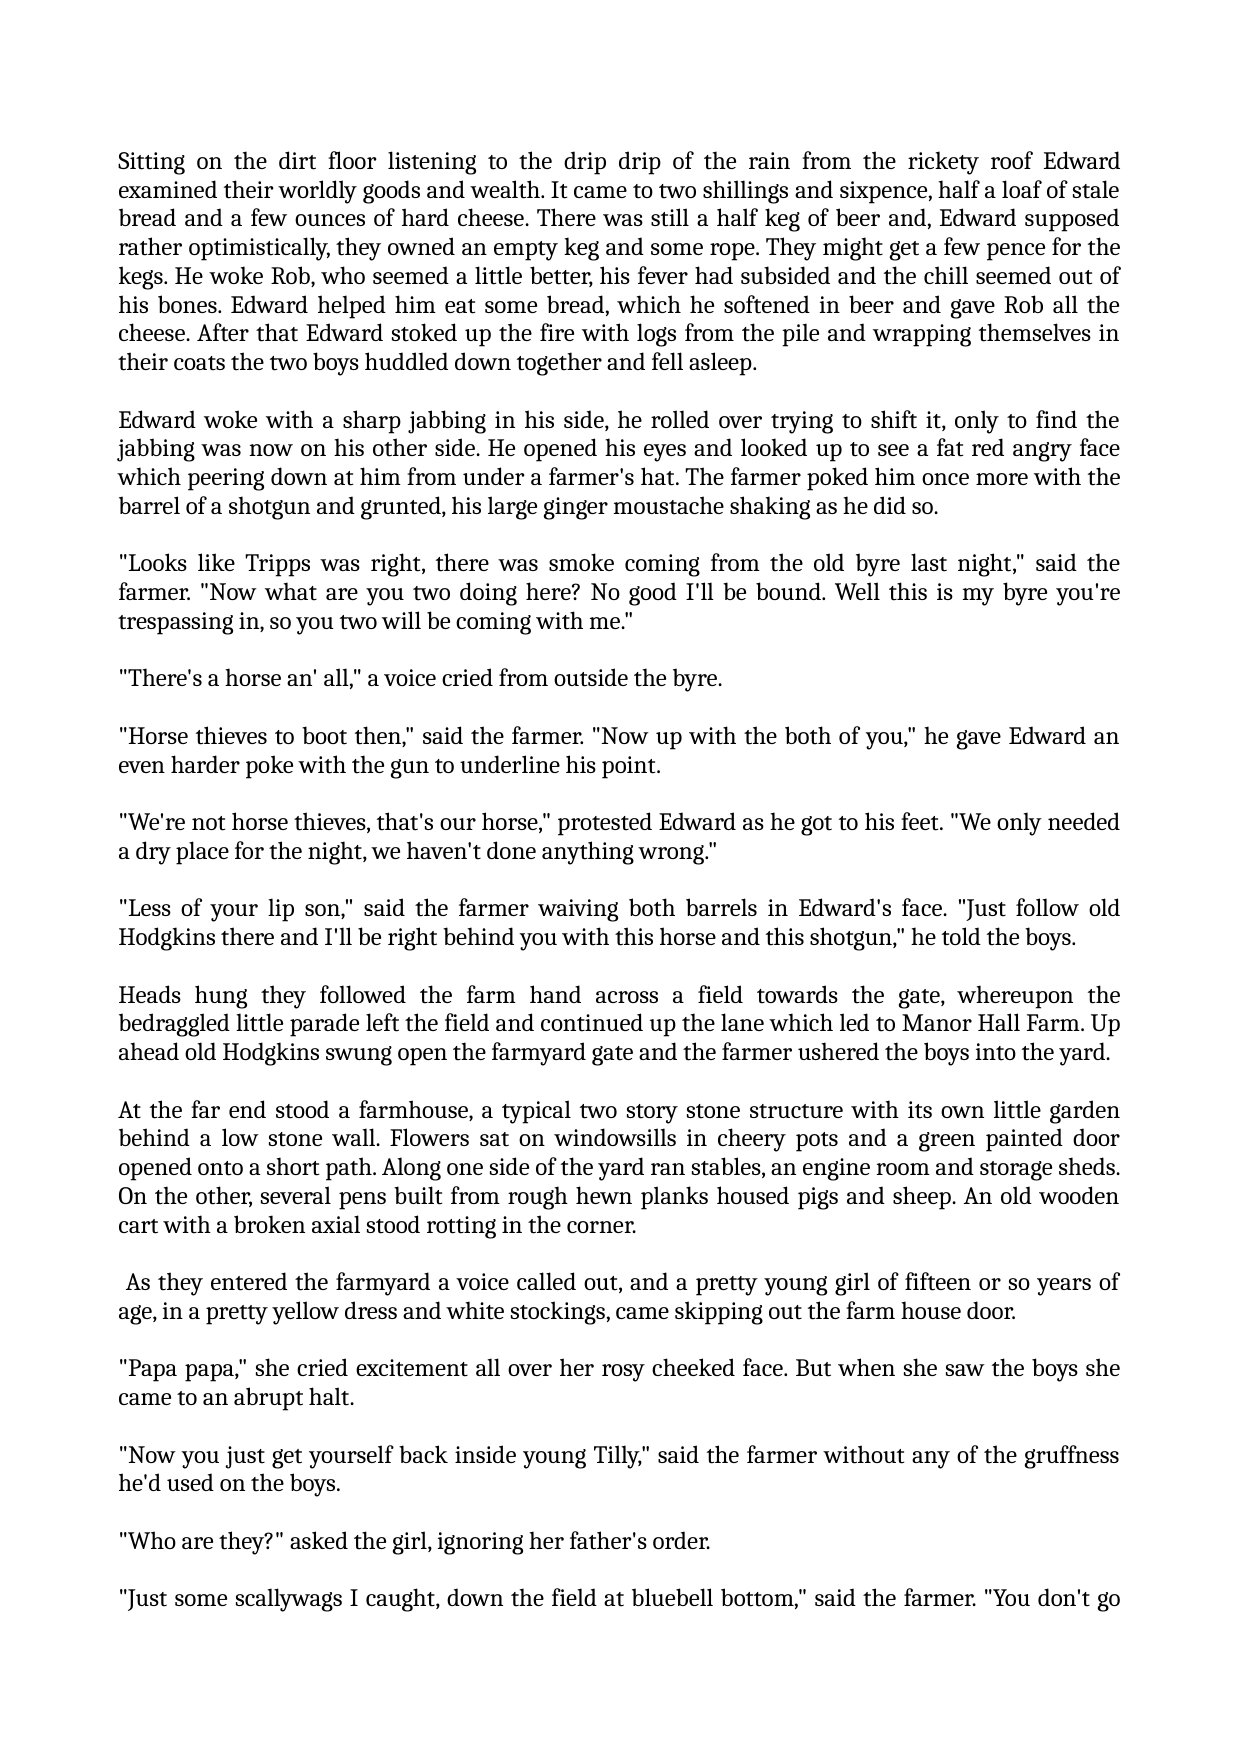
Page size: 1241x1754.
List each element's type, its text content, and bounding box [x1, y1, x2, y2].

text Heads hung they followed the farm hand across a field towards the gate, whereupon the bedraggled little parade left the field and continued up the lane which led to Manor Hall Farm. Up ahead old Hodgkins swung open the farmyard gate and the farmer ushered the boys into the yard. [118, 981, 1122, 1067]
text As they entered the farmyard a voice called out, and a pretty young girl of fifteen or so years of age, in a pretty yellow dress and white stockings, came skipping out the farm house door. [118, 1268, 1122, 1326]
text Edward woke with a sharp jabbing in his side, he rolled over trying to shift it, only to find the jabbing was now on his other side. He opened his eyes and looked up to see a fat red angry face which peering down at him from under a farmer's hat. The farmer poked him once more with the barrel of a shotgun and grunted, his large ginger moustache shaking as he did so. [118, 406, 1122, 521]
text "We're not horse thieves, that's our horse," protested Edward as he got to his feet. "We only needed a dry place for the night, we haven't done anything wrong." [118, 808, 1122, 866]
text "There's a horse an' all," a voice cried from outside the byre. [118, 664, 1122, 693]
text "Just some scallywags I caught, down the field at bluebell bottom," said the farmer. "You don't go [118, 1584, 1122, 1613]
text "Papa papa," she cried excitement all over her rosy cheeked face. But when she saw the boys she came to an abrupt halt. [118, 1354, 1122, 1412]
text "Horse thieves to boot then," said the farmer. "Now up with the both of you," he gave Edward an even harder poke with the gun to underline his point. [118, 722, 1122, 779]
text Sitting on the dirt floor listening to the drip drip of the rain from the rickety roof Edward examined their worldly goods and wealth. It came to two shillings and sixpence, half a loaf of stale bread and a few ounces of hard cheese. There was still a half keg of beer and, Edward supposed rather optimistically, they owned an empty keg and some rope. They might get a few pence for the kegs. He woke Rob, who seemed a little better, his fever had subsided and the chill seemed out of his bones. Edward helped him eat some bread, which he softened in beer and gave Rob all the cheese. After that Edward stoked up the fire with logs from the pile and wrapping themselves in their coats the two boys huddled down together and fell asleep. [118, 147, 1122, 377]
text "Looks like Tripps was right, there was smoke coming from the old byre last night," said the farmer. "Now what are you two doing here? No good I'll be bound. Well this is my byre you're trespassing in, so you two will be coming with me." [118, 549, 1122, 636]
text "Who are they?" asked the girl, ignoring her father's order. [118, 1527, 1122, 1556]
text "Less of your lip son," said the farmer waiving both barrels in Edward's face. "Just follow old Hodgkins there and I'll be right behind you with this horse and this shotgun," he told the boys. [118, 894, 1122, 952]
text At the far end stood a farmhouse, a typical two story stone structure with its own little garden behind a low stone wall. Flowers sat on windowsills in cheery pots and a green painted door opened onto a short path. Along one side of the yard ran stables, an engine room and storage sheds. On the other, several pens built from rough hewn planks housed pigs and sheep. An old wooden cart with a broken axial stood rotting in the corner. [118, 1096, 1122, 1239]
text "Now you just get yourself back inside young Tilly," said the farmer without any of the gruffness he'd used on the boys. [118, 1441, 1122, 1498]
